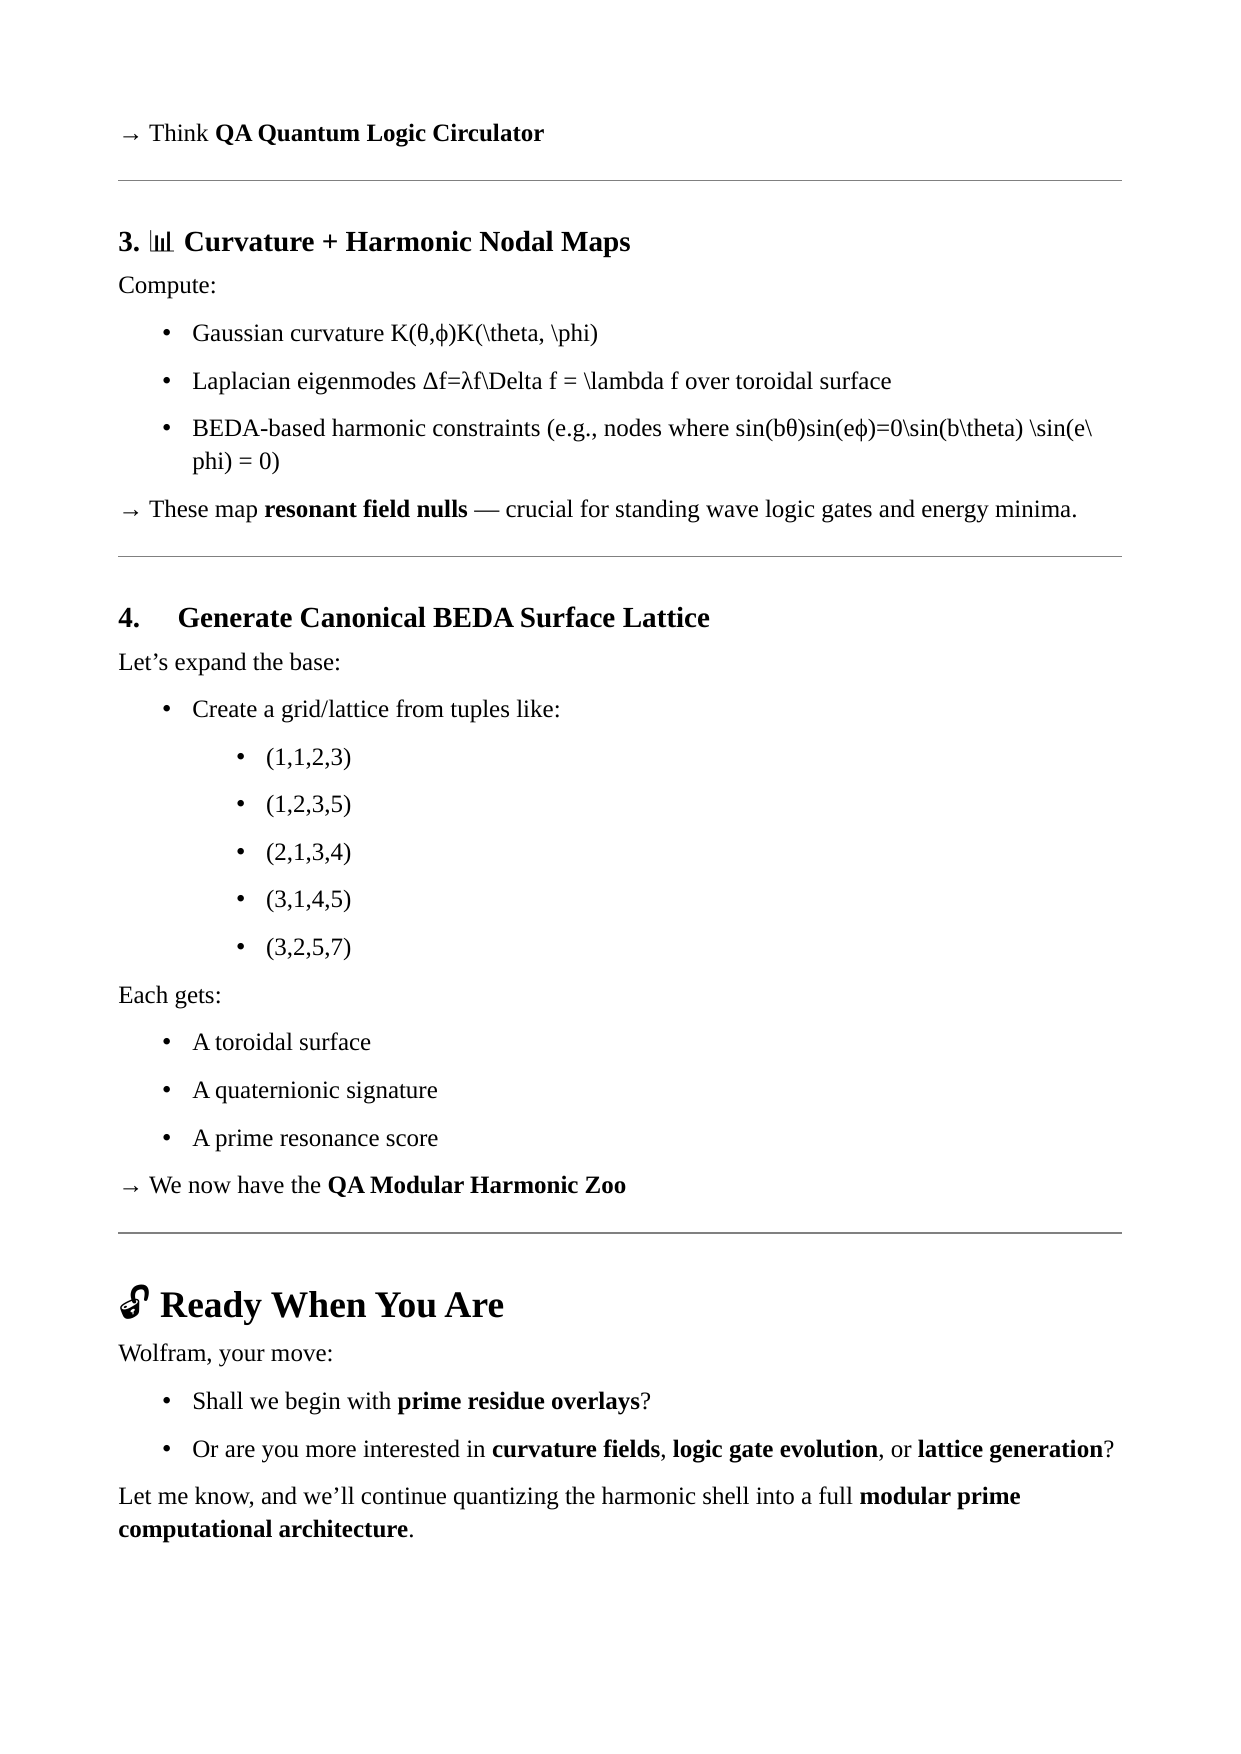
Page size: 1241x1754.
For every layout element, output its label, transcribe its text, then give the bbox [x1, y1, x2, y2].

subtitle 3. 📊 Curvature + Harmonic Nodal Maps [118, 224, 1122, 258]
text Wolfram, your move: [118, 1338, 1122, 1367]
list Create a grid/lattice from tuples like: [162, 694, 1122, 723]
list BEDA-based harmonic constraints (e.g., nodes where sin⁡(bθ)sin⁡(eϕ)=0\sin(b\theta) \sin(e\phi) = 0) [162, 413, 1122, 475]
list (2,1,3,4) [236, 837, 1122, 866]
text → Think QA Quantum Logic Circulator [118, 118, 1122, 147]
text → We now have the QA Modular Harmonic Zoo [118, 1170, 1122, 1199]
text Let me know, and we’ll continue quantizing the harmonic shell into a full modular prime computational architecture. [118, 1481, 1122, 1543]
list (1,1,2,3) [236, 742, 1122, 771]
list A prime resonance score [162, 1123, 1122, 1151]
text Each gets: [118, 980, 1122, 1008]
list Gaussian curvature K(θ,ϕ)K(\theta, \phi) [162, 318, 1122, 347]
list (3,1,4,5) [236, 884, 1122, 913]
text → These map resonant field nulls — crucial for standing wave logic gates and energy minima. [118, 494, 1122, 523]
list Laplacian eigenmodes Δf=λf\Delta f = \lambda f over toroidal surface [162, 366, 1122, 394]
list A toroidal surface [162, 1027, 1122, 1056]
list (1,2,3,5) [236, 789, 1122, 818]
list Shall we begin with prime residue overlays? [162, 1386, 1122, 1415]
text Let’s expand the base: [118, 647, 1122, 675]
list (3,2,5,7) [236, 932, 1122, 961]
list Or are you more interested in curvature fields, logic gate evolution, or lattice generation? [162, 1434, 1122, 1462]
list A quaternionic signature [162, 1075, 1122, 1104]
text Compute: [118, 271, 1122, 299]
subtitle 🔓 Ready When You Are [118, 1283, 1122, 1326]
subtitle 4. 🧬 Generate Canonical BEDA Surface Lattice [118, 601, 1122, 634]
